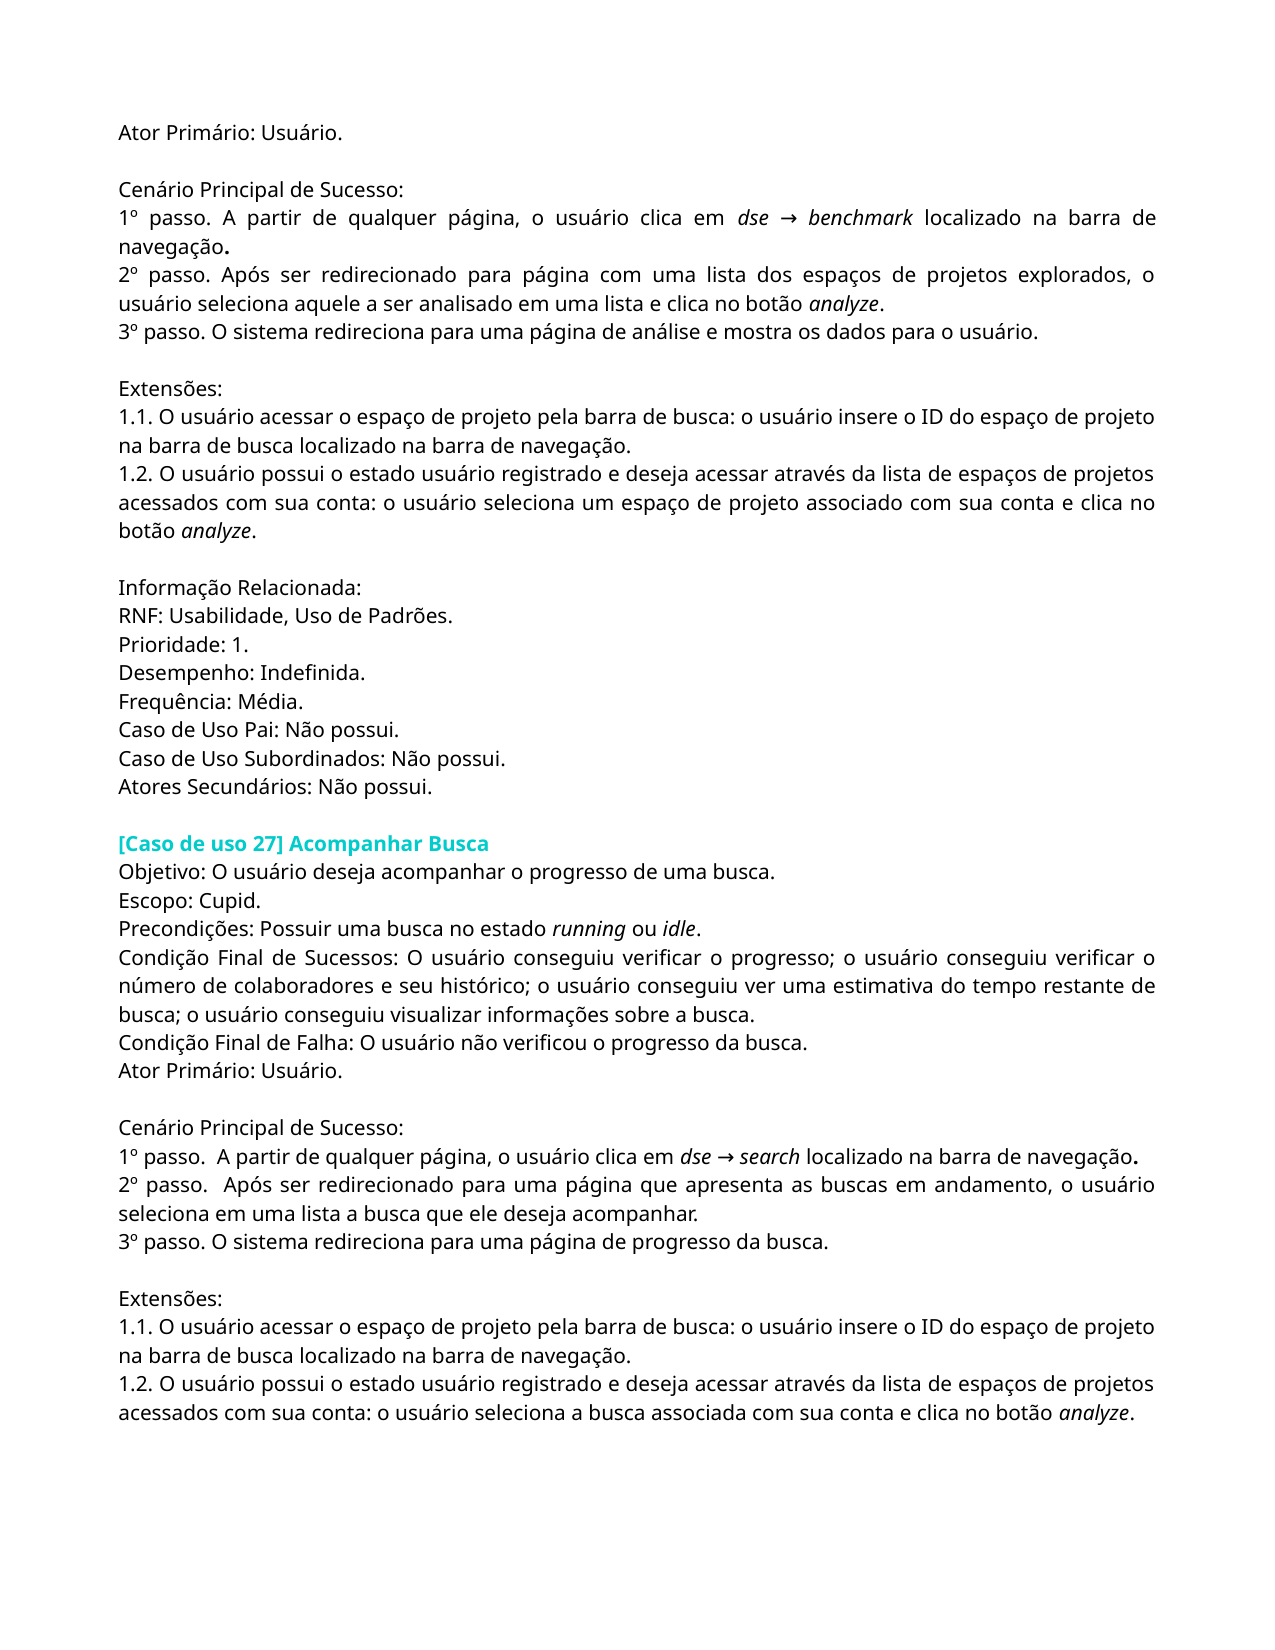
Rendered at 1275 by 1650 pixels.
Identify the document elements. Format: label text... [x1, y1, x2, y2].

text Cenário Principal de Sucesso: [118, 175, 1157, 203]
text 2º passo. Após ser redirecionado para uma página que apresenta as buscas em andamento, o usuário seleciona em uma lista a busca que ele deseja acompanhar. [118, 1170, 1157, 1227]
text Ator Primário: Usuário. [118, 1057, 1157, 1085]
text 1º passo. A partir de qualquer página, o usuário clica em dse → benchmark localizado na barra de navegação. [118, 203, 1157, 260]
text 3º passo. O sistema redireciona para uma página de análise e mostra os dados para o usuário. [118, 317, 1157, 346]
text Condição Final de Falha: O usuário não verificou o progresso da busca. [118, 1028, 1157, 1057]
text Caso de Uso Pai: Não possui. [118, 715, 1157, 744]
text Escopo: Cupid. [118, 886, 1157, 914]
text Desempenho: Indefinida. [118, 658, 1157, 687]
text Cenário Principal de Sucesso: [118, 1113, 1157, 1142]
text 1.1. O usuário acessar o espaço de projeto pela barra de busca: o usuário insere o ID do espaço de projeto na barra de busca localizado na barra de navegação. [118, 402, 1157, 459]
text Ator Primário: Usuário. [118, 118, 1157, 147]
text Prioridade: 1. [118, 630, 1157, 658]
text 1.1. O usuário acessar o espaço de projeto pela barra de busca: o usuário insere o ID do espaço de projeto na barra de busca localizado na barra de navegação. [118, 1312, 1157, 1369]
text Atores Secundários: Não possui. [118, 772, 1157, 801]
text 1º passo. A partir de qualquer página, o usuário clica em dse → search localizado na barra de navegação. [118, 1142, 1157, 1170]
text 2º passo. Após ser redirecionado para página com uma lista dos espaços de projetos explorados, o usuário seleciona aquele a ser analisado em uma lista e clica no botão analyze. [118, 260, 1157, 317]
text Informação Relacionada: [118, 573, 1157, 602]
text Condição Final de Sucessos: O usuário conseguiu verificar o progresso; o usuário conseguiu verificar o número de colaboradores e seu histórico; o usuário conseguiu ver uma estimativa do tempo restante de busca; o usuário conseguiu visualizar informações sobre a busca. [118, 943, 1157, 1028]
text Caso de Uso Subordinados: Não possui. [118, 744, 1157, 772]
text Extensões: [118, 374, 1157, 402]
text Objetivo: O usuário deseja acompanhar o progresso de uma busca. [118, 857, 1157, 886]
text [Caso de uso 27] Acompanhar Busca [118, 829, 1157, 857]
text Precondições: Possuir uma busca no estado running ou idle. [118, 914, 1157, 943]
text 3º passo. O sistema redireciona para uma página de progresso da busca. [118, 1227, 1157, 1256]
text RNF: Usabilidade, Uso de Padrões. [118, 602, 1157, 630]
text Frequência: Média. [118, 687, 1157, 715]
text Extensões: [118, 1284, 1157, 1312]
text 1.2. O usuário possui o estado usuário registrado e deseja acessar através da lista de espaços de projetos acessados com sua conta: o usuário seleciona a busca associada com sua conta e clica no botão analyze. [118, 1369, 1157, 1426]
text 1.2. O usuário possui o estado usuário registrado e deseja acessar através da lista de espaços de projetos acessados com sua conta: o usuário seleciona um espaço de projeto associado com sua conta e clica no botão analyze. [118, 459, 1157, 545]
